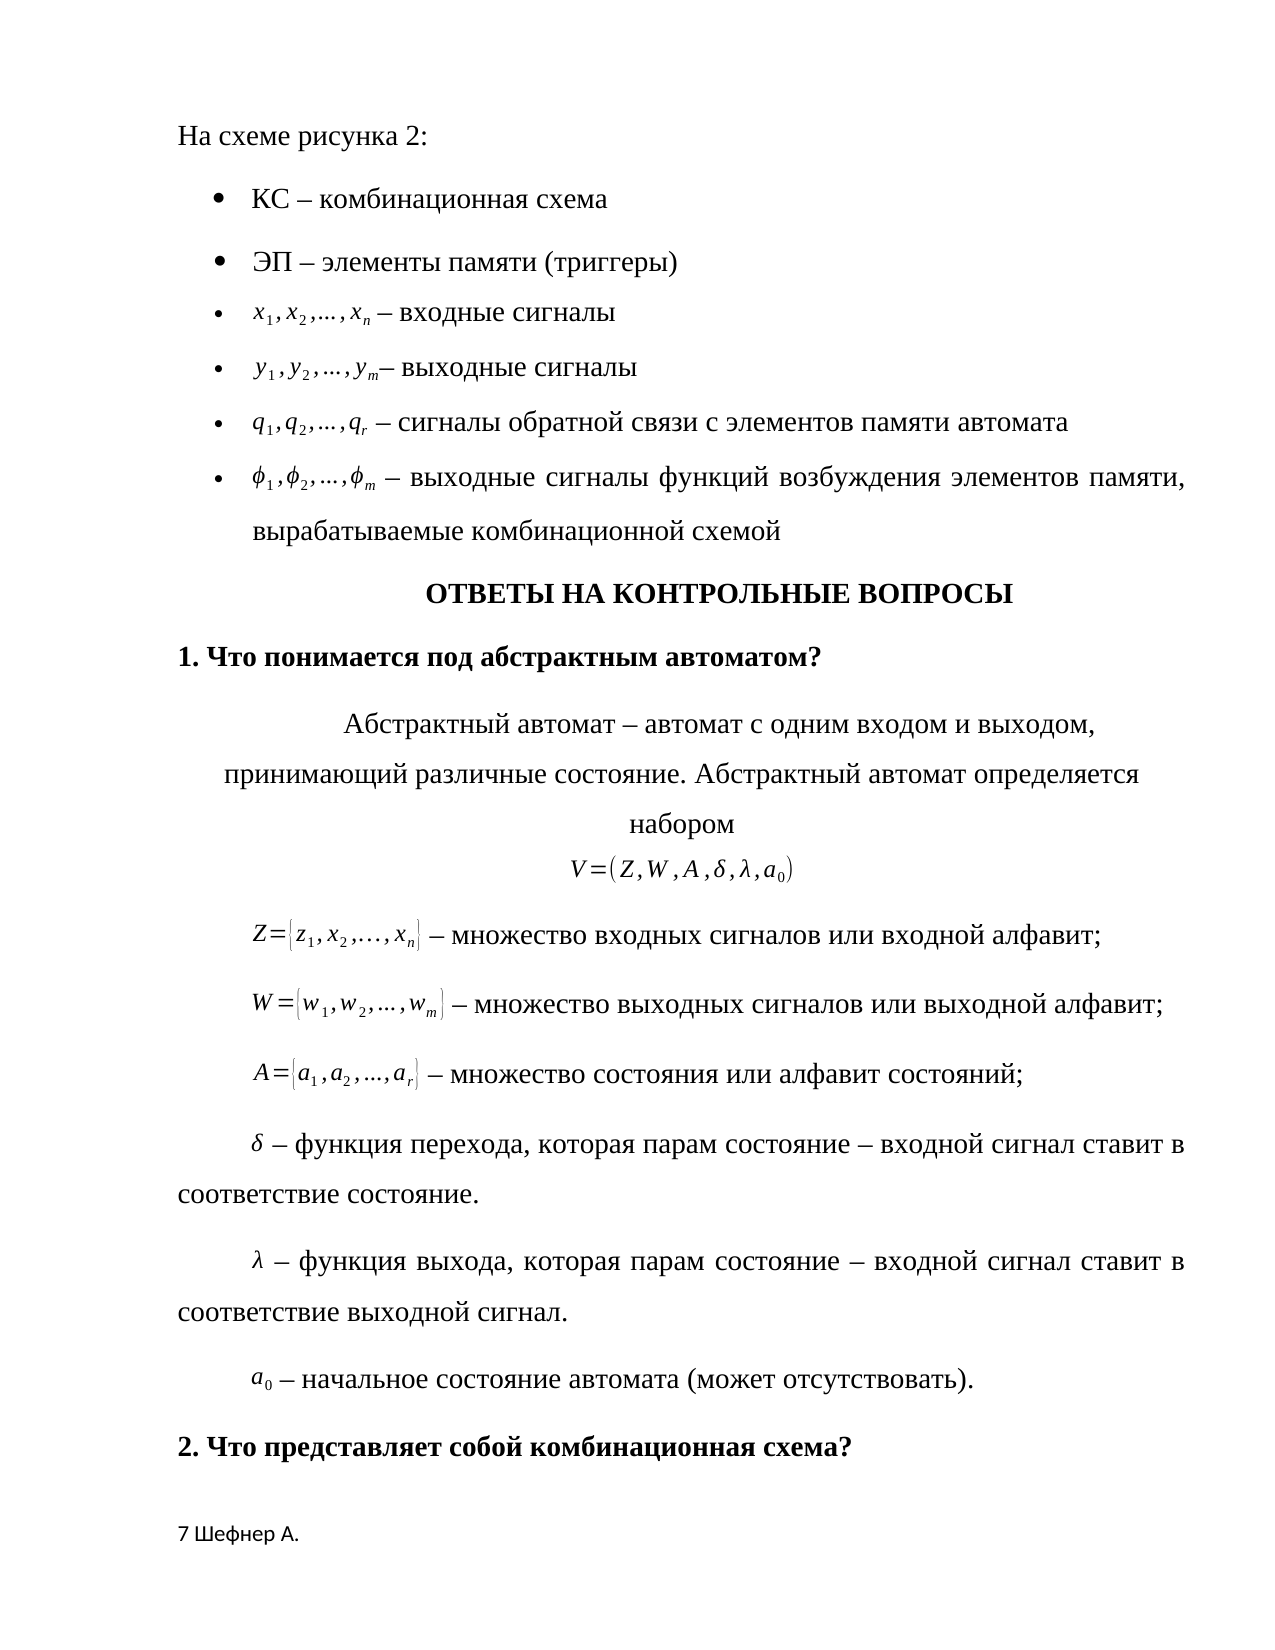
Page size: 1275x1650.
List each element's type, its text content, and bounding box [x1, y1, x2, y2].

list – выходные сигналы [215, 349, 1186, 387]
list – начальное состояние автомата (может отсутствовать). [177, 1361, 1186, 1396]
list – функция выхода, которая парам состояние – входной сигнал ставит в соответствие выходной сигнал. [177, 1243, 1186, 1327]
list – множество входных сигналов или входной алфавит; [177, 917, 1186, 953]
list ЭП – элементы памяти (триггеры) [215, 244, 1186, 277]
text 2. Что представляет собой комбинационная схема? [177, 1429, 1186, 1462]
list – выходные сигналы функций возбуждения элементов памяти, вырабатываемые комбинационной схемой [215, 459, 1186, 547]
text На схеме рисунка 2: [177, 118, 1186, 152]
list – множество выходных сигналов или выходной алфавит; [177, 987, 1186, 1023]
list – входные сигналы [215, 294, 1186, 332]
list – функция перехода, которая парам состояние – входной сигнал ставит в соответствие состояние. [177, 1126, 1186, 1210]
text 1. Что понимается под абстрактным автоматом? [177, 639, 1186, 673]
list – сигналы обратной связи с элементов памяти автомата [215, 404, 1186, 442]
list Абстрактный автомат – автомат с одним входом и выходом, принимающий различные состояние. Абстрактный автомат определяется набором [177, 706, 1186, 886]
list – множество состояния или алфавит состояний; [177, 1056, 1186, 1093]
list КС – комбинационная схема [213, 181, 1186, 214]
text ОТВЕТЫ НА КОНТРОЛЬНЫЕ ВОПРОСЫ [252, 576, 1186, 610]
